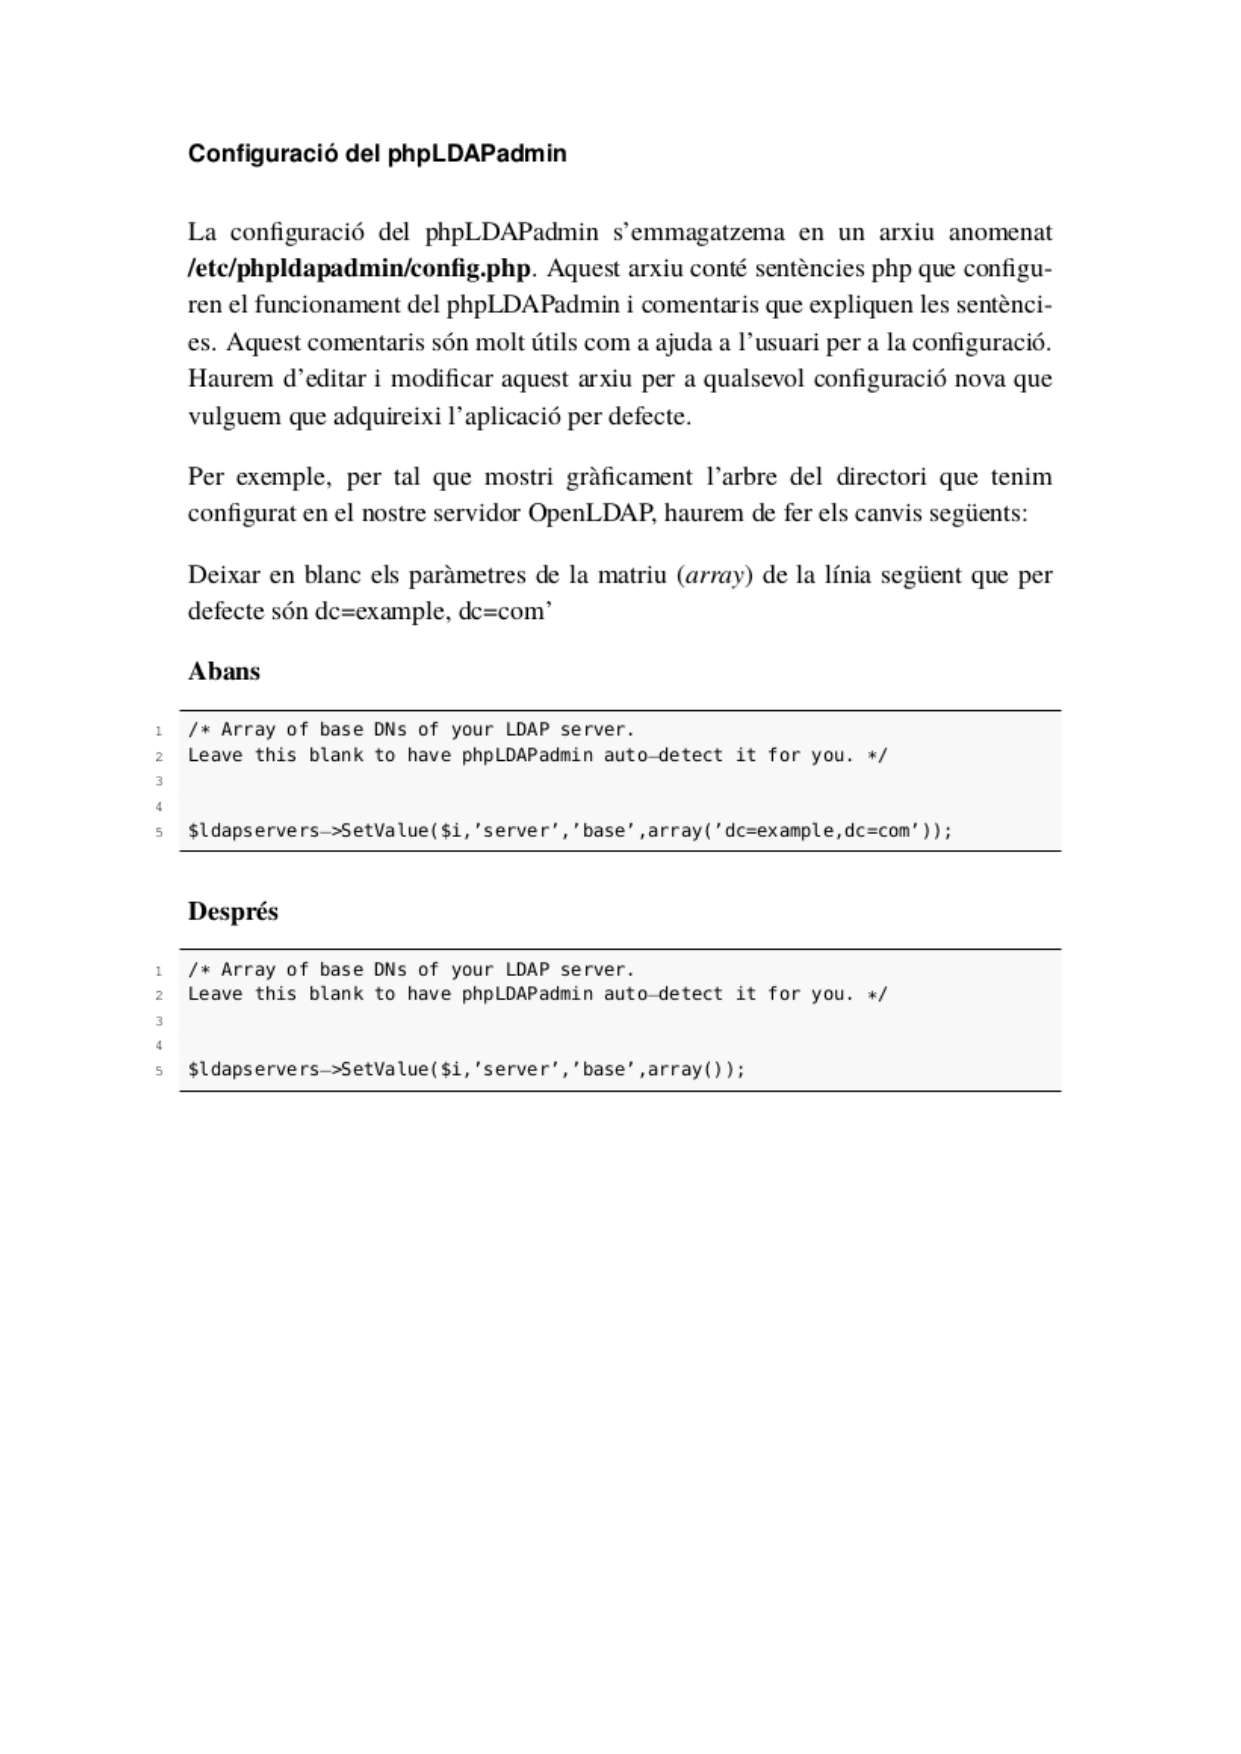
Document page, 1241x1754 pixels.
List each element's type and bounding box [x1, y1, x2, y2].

picture [155, 118, 1085, 1127]
